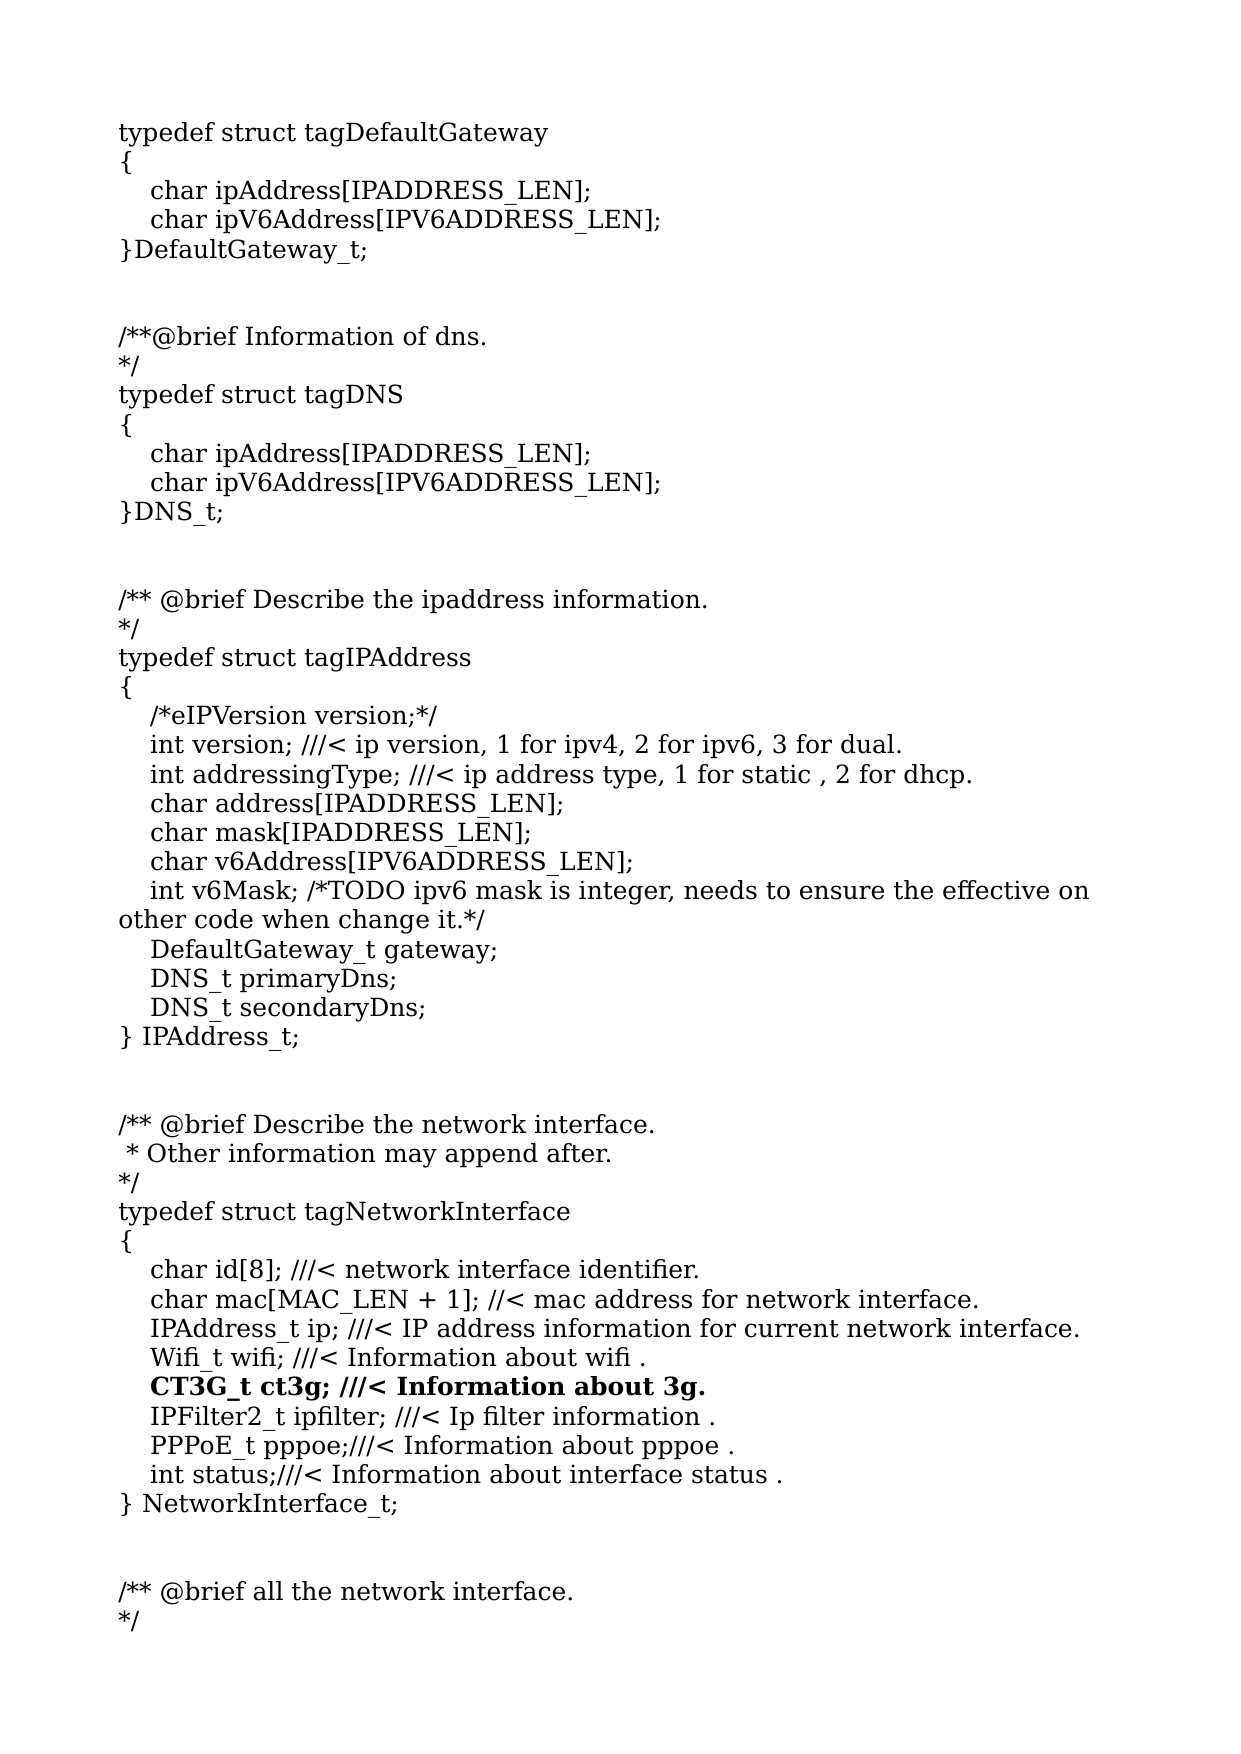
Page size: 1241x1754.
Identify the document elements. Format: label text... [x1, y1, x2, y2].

text /*eIPVersion version;*/ [118, 701, 1122, 731]
text * Other information may append after. [118, 1139, 1122, 1168]
text char id[8]; ///< network interface identifier. [118, 1256, 1122, 1285]
text CT3G_t ct3g; ///< Information about 3g. [118, 1372, 1122, 1402]
text /** @brief Describe the ipaddress information. [118, 585, 1122, 614]
text char ipV6Address[IPV6ADDRESS_LEN]; [118, 468, 1122, 497]
text typedef struct tagIPAddress [118, 643, 1122, 672]
text char address[IPADDRESS_LEN]; [118, 789, 1122, 818]
text DNS_t primaryDns; [118, 964, 1122, 993]
text DefaultGateway_t gateway; [118, 935, 1122, 964]
text typedef struct tagDNS [118, 381, 1122, 410]
text { [118, 147, 1122, 176]
text int version; ///< ip version, 1 for ipv4, 2 for ipv6, 3 for dual. [118, 731, 1122, 760]
text char mask[IPADDRESS_LEN]; [118, 818, 1122, 847]
text */ [118, 1168, 1122, 1197]
text /** @brief Describe the network interface. [118, 1110, 1122, 1139]
text } IPAddress_t; [118, 1022, 1122, 1051]
text }DNS_t; [118, 497, 1122, 526]
text int status;///< Information about interface status . [118, 1460, 1122, 1489]
text typedef struct tagNetworkInterface [118, 1197, 1122, 1226]
text { [118, 672, 1122, 701]
text char ipV6Address[IPV6ADDRESS_LEN]; [118, 206, 1122, 235]
text */ [118, 1606, 1122, 1635]
text IPFilter2_t ipfilter; ///< Ip filter information . [118, 1402, 1122, 1431]
text */ [118, 351, 1122, 381]
text Wifi_t wifi; ///< Information about wifi . [118, 1343, 1122, 1372]
text { [118, 1226, 1122, 1256]
text int v6Mask; /*TODO ipv6 mask is integer, needs to ensure the effective on other code when change it.*/ [118, 876, 1122, 935]
text { [118, 410, 1122, 439]
text char ipAddress[IPADDRESS_LEN]; [118, 176, 1122, 206]
text /**@brief Information of dns. [118, 322, 1122, 351]
text char v6Address[IPV6ADDRESS_LEN]; [118, 847, 1122, 876]
text char mac[MAC_LEN + 1]; //< mac address for network interface. [118, 1285, 1122, 1314]
text PPPoE_t pppoe;///< Information about pppoe . [118, 1431, 1122, 1460]
text char ipAddress[IPADDRESS_LEN]; [118, 439, 1122, 468]
text */ [118, 614, 1122, 643]
text } NetworkInterface_t; [118, 1489, 1122, 1518]
text DNS_t secondaryDns; [118, 993, 1122, 1022]
text IPAddress_t ip; ///< IP address information for current network interface. [118, 1314, 1122, 1343]
text }DefaultGateway_t; [118, 235, 1122, 264]
text typedef struct tagDefaultGateway [118, 118, 1122, 147]
text int addressingType; ///< ip address type, 1 for static , 2 for dhcp. [118, 760, 1122, 789]
text /** @brief all the network interface. [118, 1577, 1122, 1606]
